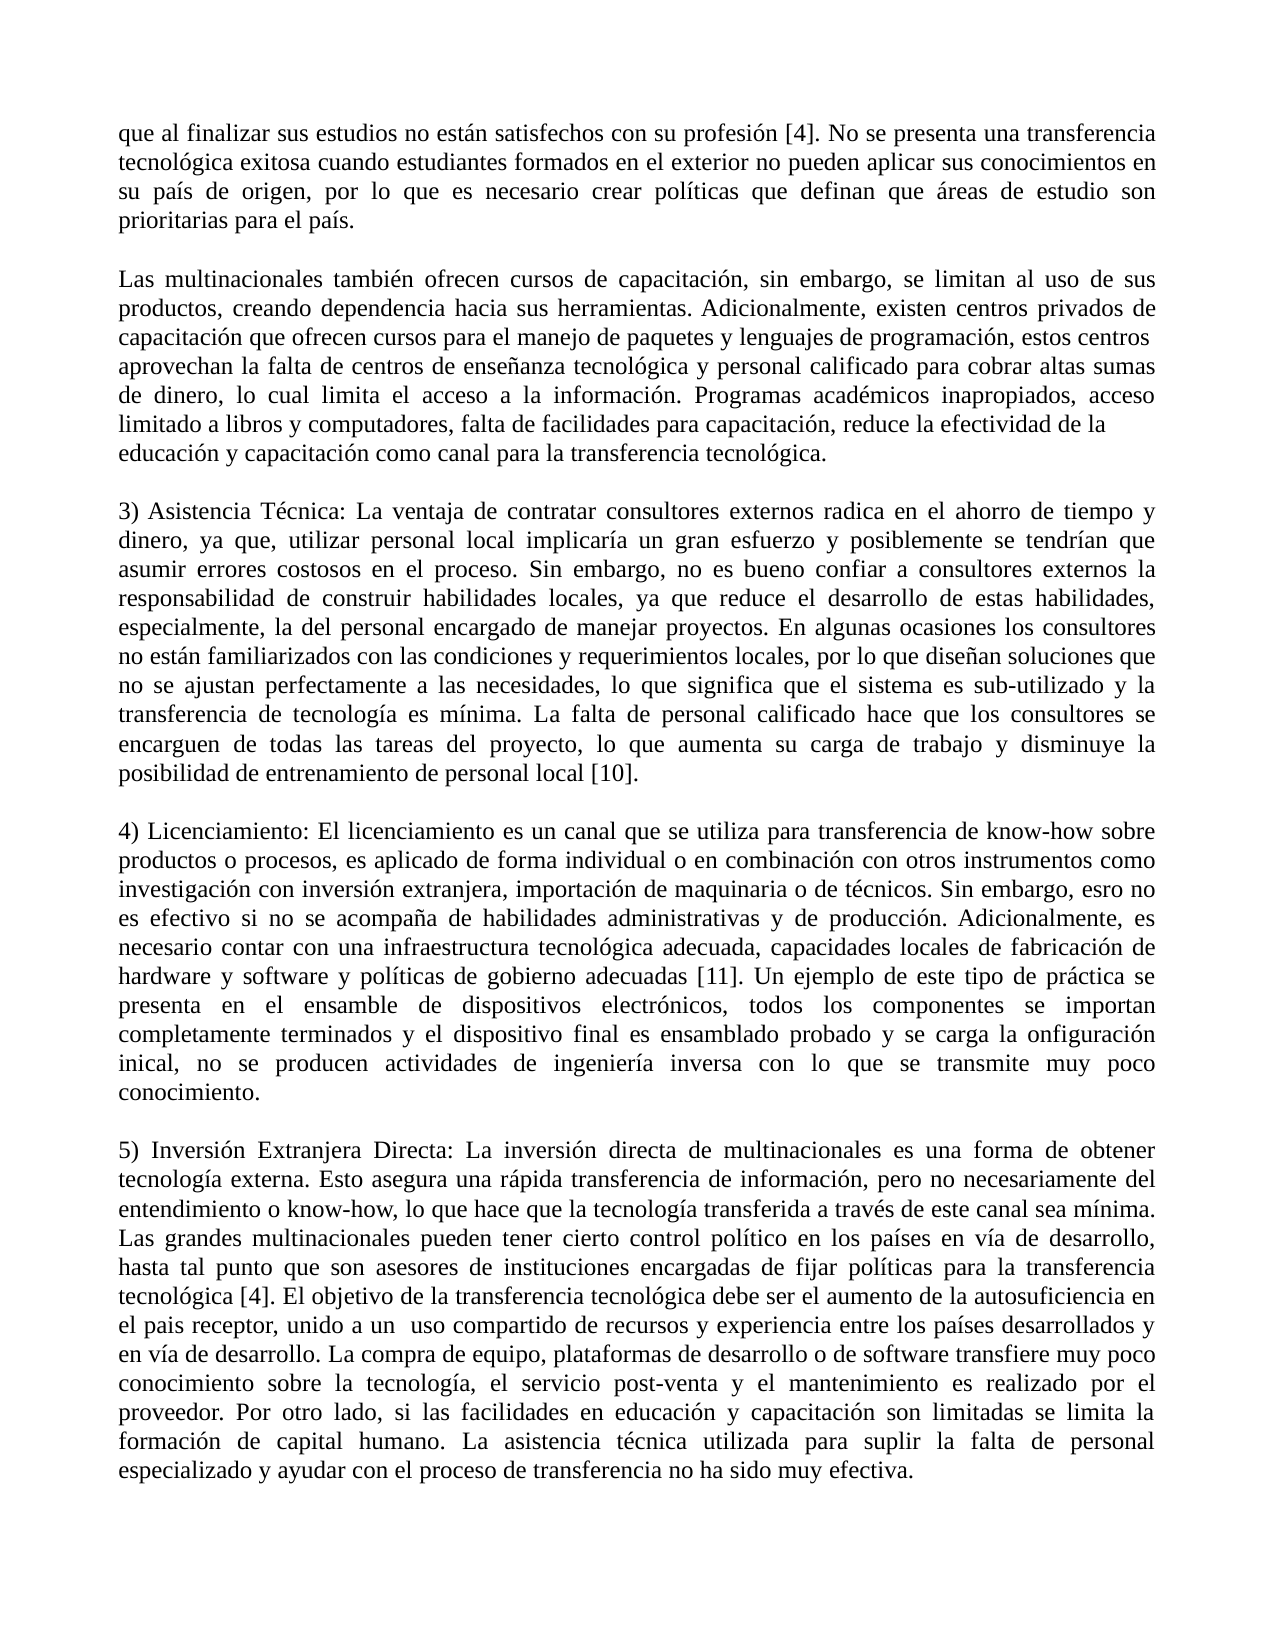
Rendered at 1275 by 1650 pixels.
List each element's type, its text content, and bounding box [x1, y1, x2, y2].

text Las multinacionales también ofrecen cursos de capacitación, sin embargo, se limitan al uso de sus productos, creando dependencia hacia sus herramientas. Adicionalmente, existen centros privados de capacitación que ofrecen cursos para el manejo de paquetes y lenguajes de programación, estos centros [118, 263, 1157, 351]
text 3) Asistencia Técnica: La ventaja de contratar consultores externos radica en el ahorro de tiempo y dinero, ya que, utilizar personal local implicaría un gran esfuerzo y posiblemente se tendrían que asumir errores costosos en el proceso. Sin embargo, no es bueno confiar a consultores externos la responsabilidad de construir habilidades locales, ya que reduce el desarrollo de estas habilidades, especialmente, la del personal encargado de manejar proyectos. En algunas ocasiones los consultores no están familiarizados con las condiciones y requerimientos locales, por lo que diseñan soluciones que no se ajustan perfectamente a las necesidades, lo que significa que el sistema es sub-utilizado y la transferencia de tecnología es mínima. La falta de personal calificado hace que los consultores se encarguen de todas las tareas del proyecto, lo que aumenta su carga de trabajo y disminuye la posibilidad de entrenamiento de personal local [10]. [118, 496, 1157, 787]
text educación y capacitación como canal para la transferencia tecnológica. [118, 438, 1157, 467]
text 4) Licenciamiento: El licenciamiento es un canal que se utiliza para transferencia de know-how sobre productos o procesos, es aplicado de forma individual o en combinación con otros instrumentos como investigación con inversión extranjera, importación de maquinaria o de técnicos. Sin embargo, esro no es efectivo si no se acompaña de habilidades administrativas y de producción. Adicionalmente, es necesario contar con una infraestructura tecnológica adecuada, capacidades locales de fabricación de hardware y software y políticas de gobierno adecuadas [11]. Un ejemplo de este tipo de práctica se presenta en el ensamble de dispositivos electrónicos, todos los componentes se importan completamente terminados y el dispositivo final es ensamblado probado y se carga la onfiguración inical, no se producen actividades de ingeniería inversa con lo que se transmite muy poco conocimiento. [118, 816, 1157, 1106]
text aprovechan la falta de centros de enseñanza tecnológica y personal calificado para cobrar altas sumas de dinero, lo cual limita el acceso a la información. Programas académicos inapropiados, acceso limitado a libros y computadores, falta de facilidades para capacitación, reduce la efectividad de la [118, 351, 1157, 438]
text que al finalizar sus estudios no están satisfechos con su profesión [4]. No se presenta una transferencia tecnológica exitosa cuando estudiantes formados en el exterior no pueden aplicar sus conocimientos en su país de origen, por lo que es necesario crear políticas que definan que áreas de estudio son prioritarias para el país. [118, 118, 1157, 234]
text 5) Inversión Extranjera Directa: La inversión directa de multinacionales es una forma de obtener tecnología externa. Esto asegura una rápida transferencia de información, pero no necesariamente del entendimiento o know-how, lo que hace que la tecnología transferida a través de este canal sea mínima. Las grandes multinacionales pueden tener cierto control político en los países en vía de desarrollo, hasta tal punto que son asesores de instituciones encargadas de fijar políticas para la transferencia tecnológica [4]. El objetivo de la transferencia tecnológica debe ser el aumento de la autosuficiencia en el pais receptor, unido a un uso compartido de recursos y experiencia entre los países desarrollados y en vía de desarrollo. La compra de equipo, plataformas de desarrollo o de software transfiere muy poco conocimiento sobre la tecnología, el servicio post-venta y el mantenimiento es realizado por el proveedor. Por otro lado, si las facilidades en educación y capacitación son limitadas se limita la formación de capital humano. La asistencia técnica utilizada para suplir la falta de personal especializado y ayudar con el proceso de transferencia no ha sido muy efectiva. [118, 1135, 1157, 1484]
